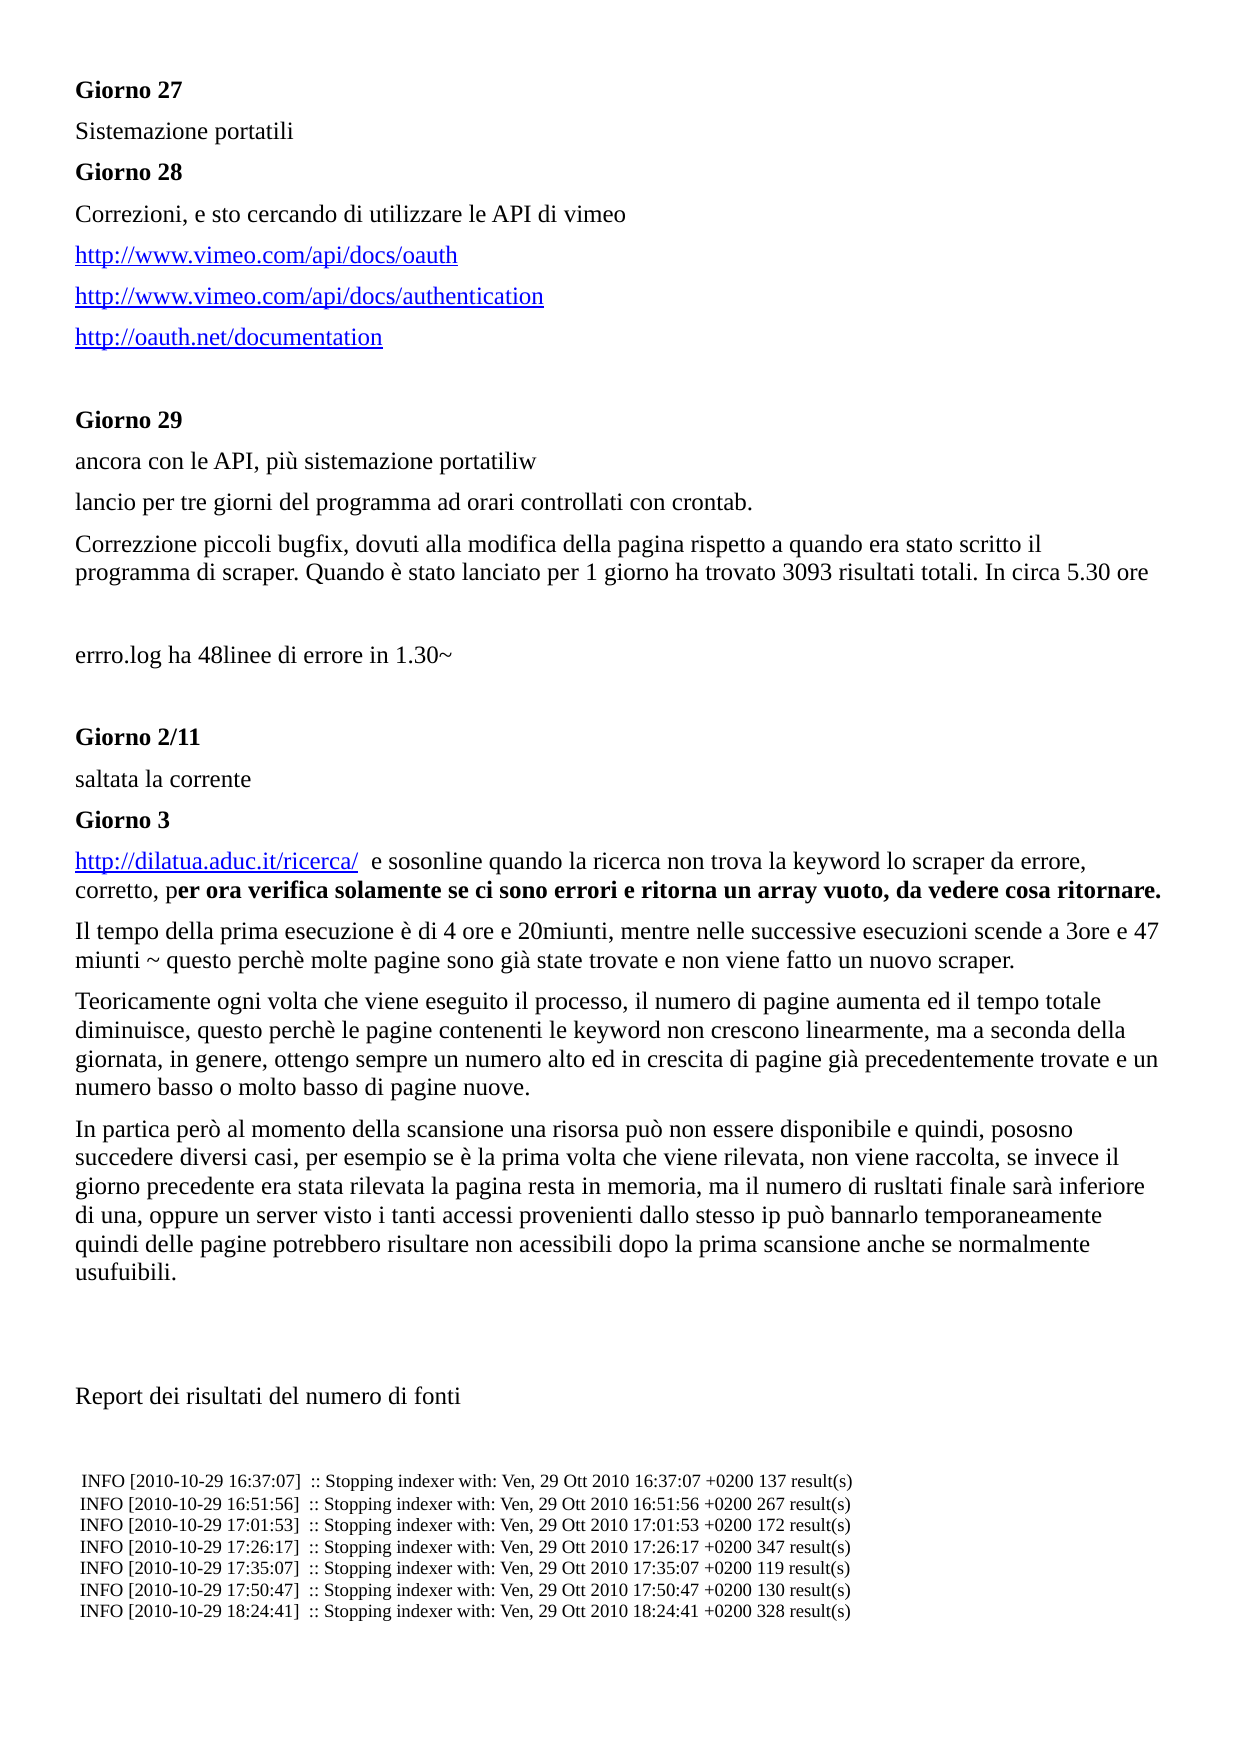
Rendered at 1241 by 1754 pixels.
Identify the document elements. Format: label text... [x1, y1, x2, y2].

text INFO [2010-10-29 18:24:41] :: Stopping indexer with: Ven, 29 Ott 2010 18:24:41 +0200 328 result(s) [75, 1600, 1162, 1622]
text Giorno 28 [75, 157, 1162, 186]
text http://dilatua.aduc.it/ricerca/ e sosonline quando la ricerca non trova la keyword lo scraper da errore, corretto, per ora verifica solamente se ci sono errori e ritorna un array vuoto, da vedere cosa ritornare. [75, 846, 1162, 904]
text Il tempo della prima esecuzione è di 4 ore e 20miunti, mentre nelle successive esecuzioni scende a 3ore e 47 miunti ~ questo perchè molte pagine sono già state trovate e non viene fatto un nuovo scraper. [75, 916, 1162, 974]
text Giorno 2/11 [75, 722, 1162, 751]
text Giorno 27 [75, 75, 1162, 104]
text INFO [2010-10-29 16:37:07] :: Stopping indexer with: Ven, 29 Ott 2010 16:37:07 +0200 137 result(s) [75, 1464, 1162, 1492]
text http://oauth.net/documentation [75, 322, 1162, 351]
text ancora con le API, più sistemazione portatiliw [75, 446, 1162, 475]
text Correzzione piccoli bugfix, dovuti alla modifica della pagina rispetto a quando era stato scritto il programma di scraper. Quando è stato lanciato per 1 giorno ha trovato 3093 risultati totali. In circa 5.30 ore [75, 529, 1162, 586]
text Giorno 29 [75, 405, 1162, 434]
text errro.log ha 48linee di errore in 1.30~ [75, 640, 1162, 669]
text Report dei risultati del numero di fonti [75, 1381, 1162, 1410]
text http://www.vimeo.com/api/docs/authentication [75, 281, 1162, 310]
text INFO [2010-10-29 16:51:56] :: Stopping indexer with: Ven, 29 Ott 2010 16:51:56 +0200 267 result(s) [75, 1492, 1162, 1514]
text Teoricamente ogni volta che viene eseguito il processo, il numero di pagine aumenta ed il tempo totale diminuisce, questo perchè le pagine contenenti le keyword non crescono linearmente, ma a seconda della giornata, in genere, ottengo sempre un numero alto ed in crescita di pagine già precedentemente trovate e un numero basso o molto basso di pagine nuove. [75, 986, 1162, 1101]
text saltata la corrente [75, 764, 1162, 792]
text Giorno 3 [75, 805, 1162, 834]
text INFO [2010-10-29 17:35:07] :: Stopping indexer with: Ven, 29 Ott 2010 17:35:07 +0200 119 result(s) [75, 1557, 1162, 1579]
text lancio per tre giorni del programma ad orari controllati con crontab. [75, 487, 1162, 516]
text Correzioni, e sto cercando di utilizzare le API di vimeo [75, 199, 1162, 227]
text In partica però al momento della scansione una risorsa può non essere disponibile e quindi, pososno succedere diversi casi, per esempio se è la prima volta che viene rilevata, non viene raccolta, se invece il giorno precedente era stata rilevata la pagina resta in memoria, ma il numero di rusltati finale sarà inferiore di una, oppure un server visto i tanti accessi provenienti dallo stesso ip può bannarlo temporaneamente quindi delle pagine potrebbero risultare non acessibili dopo la prima scansione anche se normalmente usufuibili. [75, 1114, 1162, 1286]
text INFO [2010-10-29 17:50:47] :: Stopping indexer with: Ven, 29 Ott 2010 17:50:47 +0200 130 result(s) [75, 1579, 1162, 1600]
text Sistemazione portatili [75, 116, 1162, 145]
text INFO [2010-10-29 17:26:17] :: Stopping indexer with: Ven, 29 Ott 2010 17:26:17 +0200 347 result(s) [75, 1536, 1162, 1557]
text http://www.vimeo.com/api/docs/oauth [75, 240, 1162, 269]
text INFO [2010-10-29 17:01:53] :: Stopping indexer with: Ven, 29 Ott 2010 17:01:53 +0200 172 result(s) [75, 1514, 1162, 1536]
